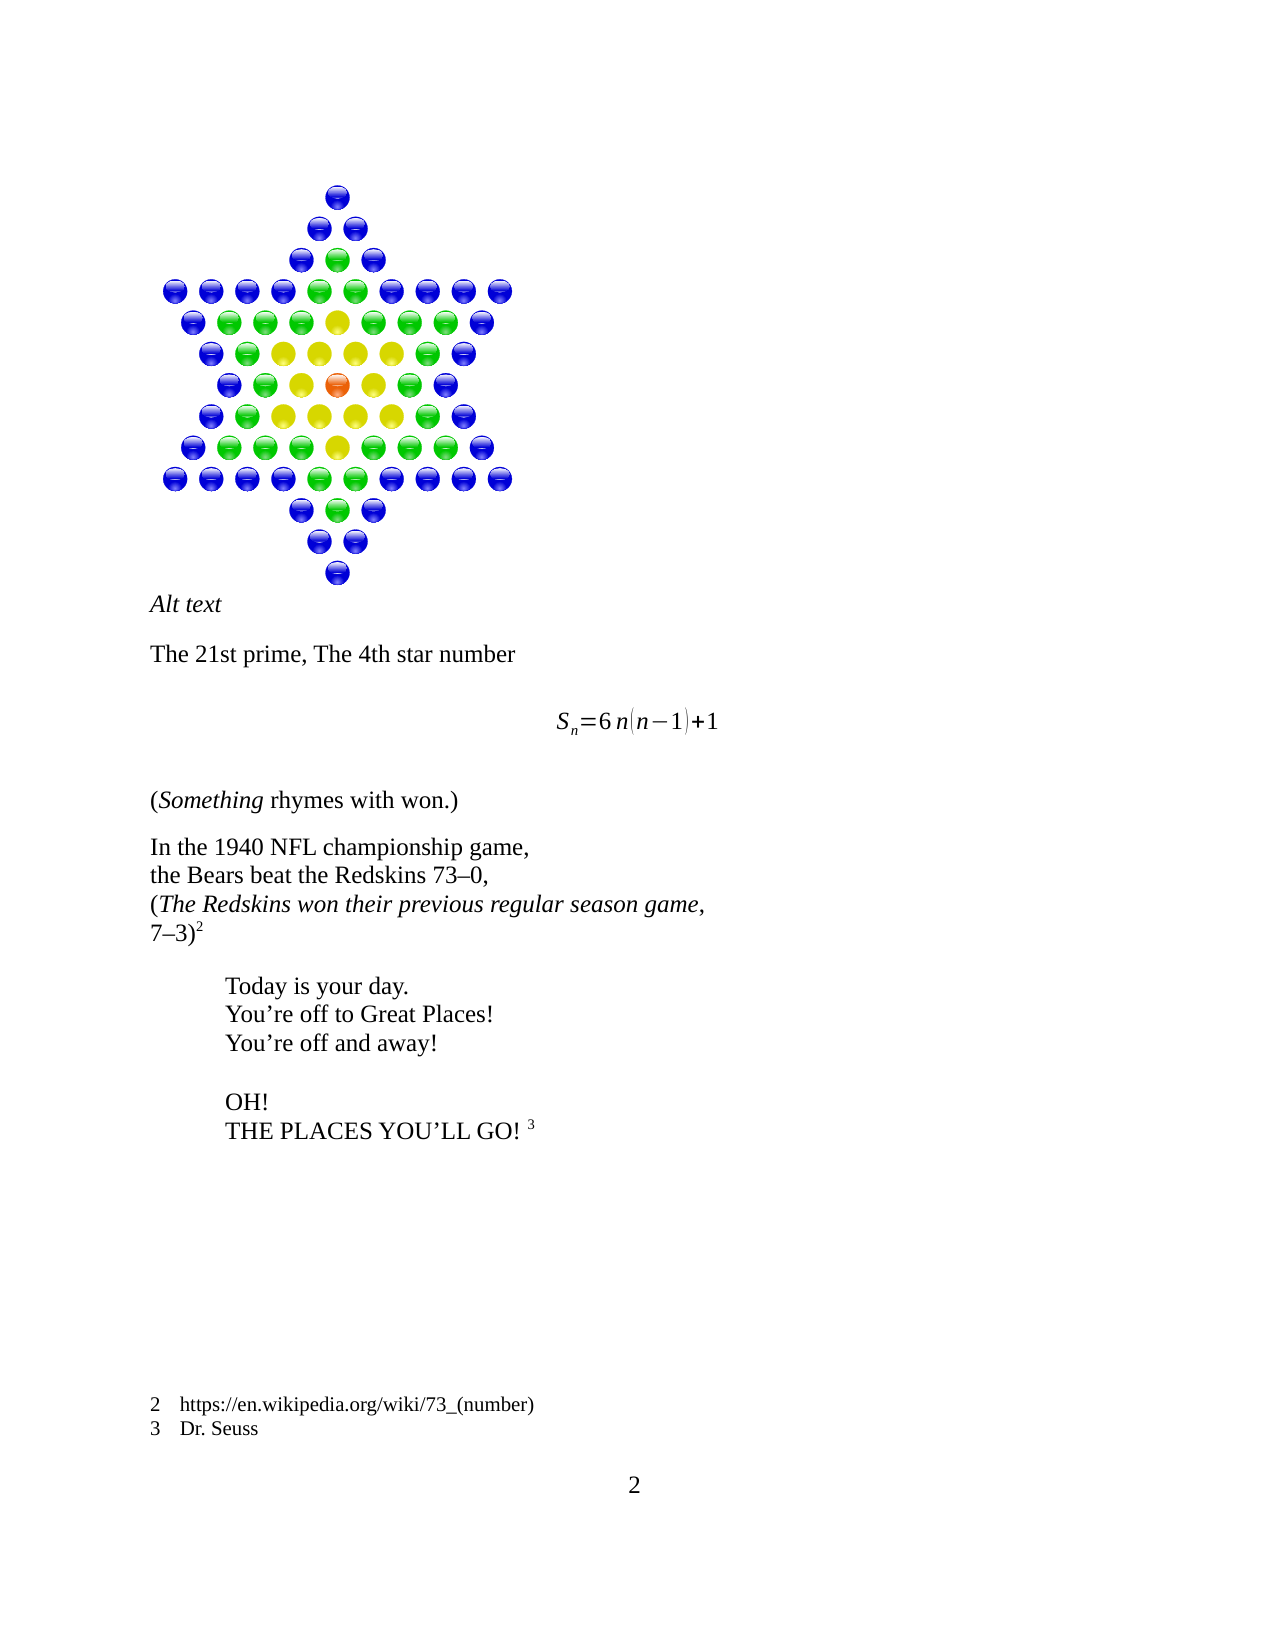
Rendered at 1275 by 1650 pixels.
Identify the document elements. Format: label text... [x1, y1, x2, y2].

text (Something rhymes with won.) [150, 785, 1125, 814]
text Today is your day. You’re off to Great Places! You’re off and away! [225, 971, 1125, 1057]
text Dr. Seuss [150, 1416, 1125, 1440]
text In the 1940 NFL championship game, the Bears beat the Redskins 73–0, (The Redskins won their previous regular season game, 7–3) [150, 832, 1125, 947]
text https://en.wikipedia.org/wiki/73_(number) [150, 1392, 1125, 1416]
text The 21st prime, The 4th star number [150, 639, 1125, 668]
text OH! THE PLACES YOU’LL GO! [225, 1087, 1125, 1144]
text Alt text [150, 191, 1125, 618]
